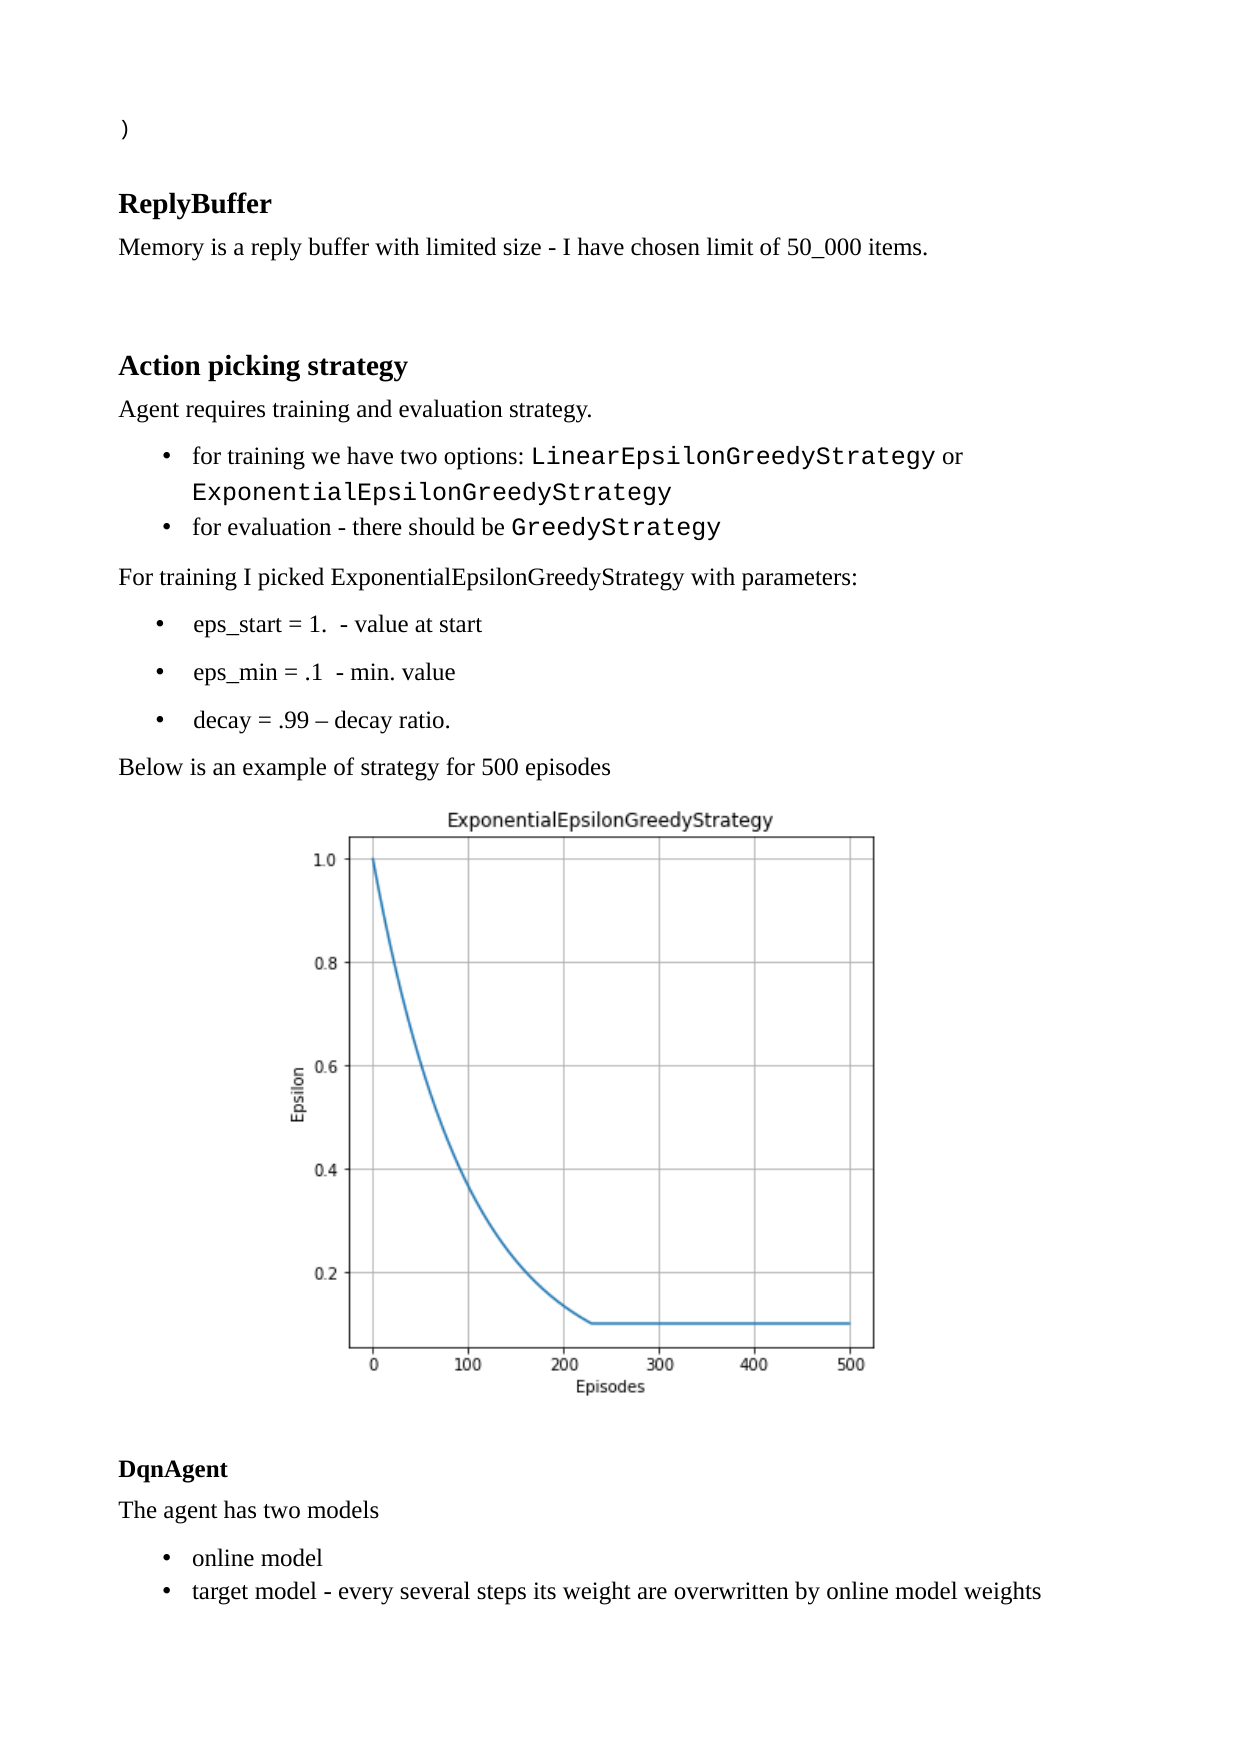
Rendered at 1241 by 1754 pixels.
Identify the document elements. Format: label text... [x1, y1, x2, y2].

list eps_start = 1. - value at start [156, 609, 1122, 638]
list eps_min = .1 - min. value [156, 657, 1122, 686]
list for training we have two options: LinearEpsilonGreedyStrategy or ExponentialEpsilonGreedyStrategy [162, 441, 1122, 507]
subtitle DqnAgent [118, 1454, 1122, 1483]
text For training I picked ExponentialEpsilonGreedyStrategy with parameters: [118, 562, 1122, 591]
list target model - every several steps its weight are overwritten by online model weights [162, 1576, 1122, 1604]
text Memory is a reply buffer with limited size - I have chosen limit of 50_000 items. [118, 232, 1122, 261]
subtitle Action picking strategy [118, 348, 1122, 381]
text ) [118, 118, 1122, 142]
text The agent has two models [118, 1495, 1122, 1524]
list for evaluation - there should be GreedyStrategy [162, 512, 1122, 543]
text Agent requires training and evaluation strategy. [118, 394, 1122, 423]
subtitle ReplyBuffer [118, 186, 1122, 219]
list decay = .99 – decay ratio. [156, 705, 1122, 733]
text Below is an example of strategy for 500 episodes [118, 752, 1122, 781]
list online model [162, 1543, 1122, 1572]
picture [263, 800, 978, 1410]
